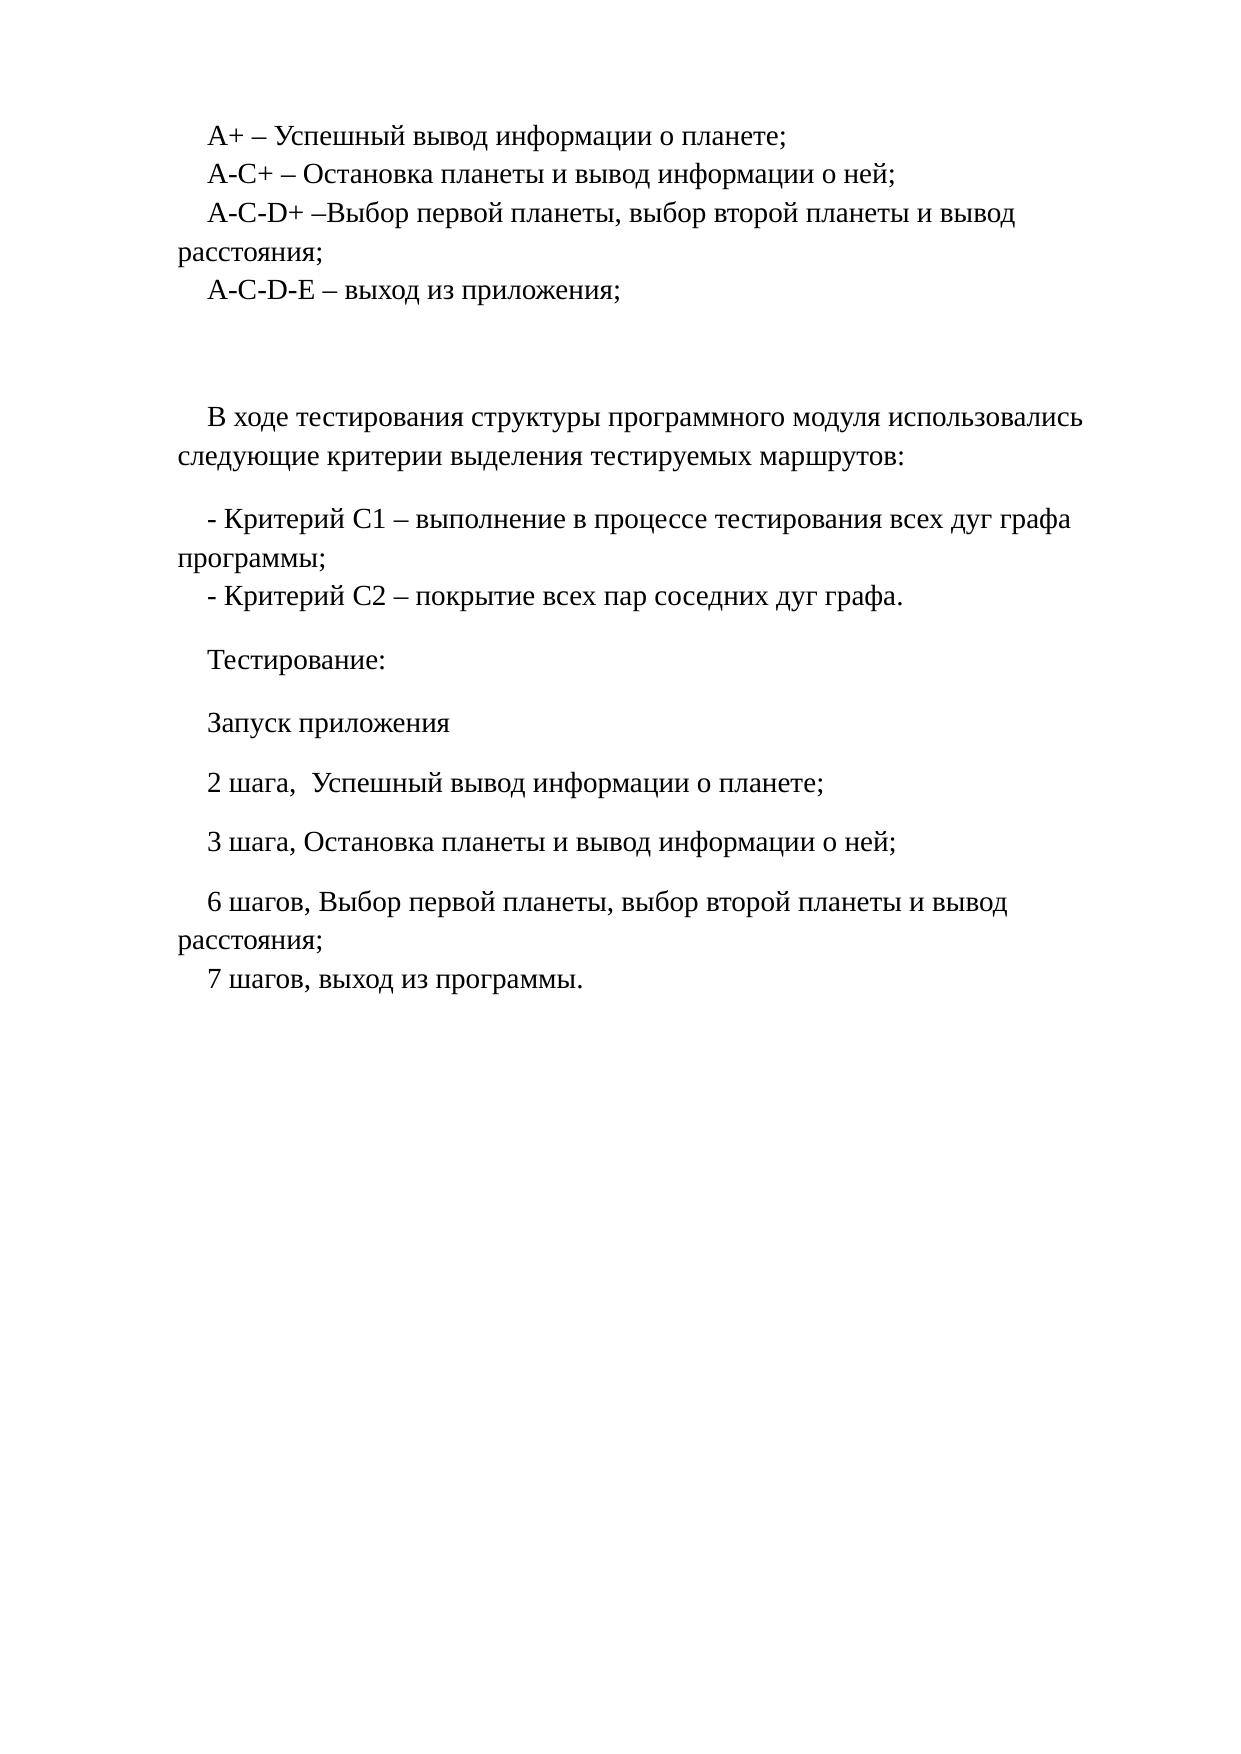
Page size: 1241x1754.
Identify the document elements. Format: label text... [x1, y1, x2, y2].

text A-C-D-E – выход из приложения; [177, 272, 1122, 306]
text Тестирование: [177, 642, 1122, 676]
text 6 шагов, Выбор первой планеты, выбор второй планеты и вывод расстояния; [177, 884, 1122, 956]
text - Критерий C2 – покрытие всех пар соседних дуг графа. [177, 578, 1122, 612]
text 2 шага, Успешный вывод информации о планете; [177, 765, 1122, 798]
text 7 шагов, выход из программы. [177, 961, 1122, 994]
text В ходе тестирования структуры программного модуля использовались следующие критерии выделения тестируемых маршрутов: [177, 399, 1122, 471]
text 3 шага, Остановка планеты и вывод информации о ней; [177, 824, 1122, 858]
text A-C-D+ –Выбор первой планеты, выбор второй планеты и вывод расстояния; [177, 195, 1122, 267]
text - Критерий C1 – выполнение в процессе тестирования всех дуг графа программы; [177, 501, 1122, 573]
text Запуск приложения [177, 706, 1122, 739]
text A+ – Успешный вывод информации о планете; [177, 118, 1122, 152]
text A-C+ – Остановка планеты и вывод информации о ней; [177, 157, 1122, 190]
